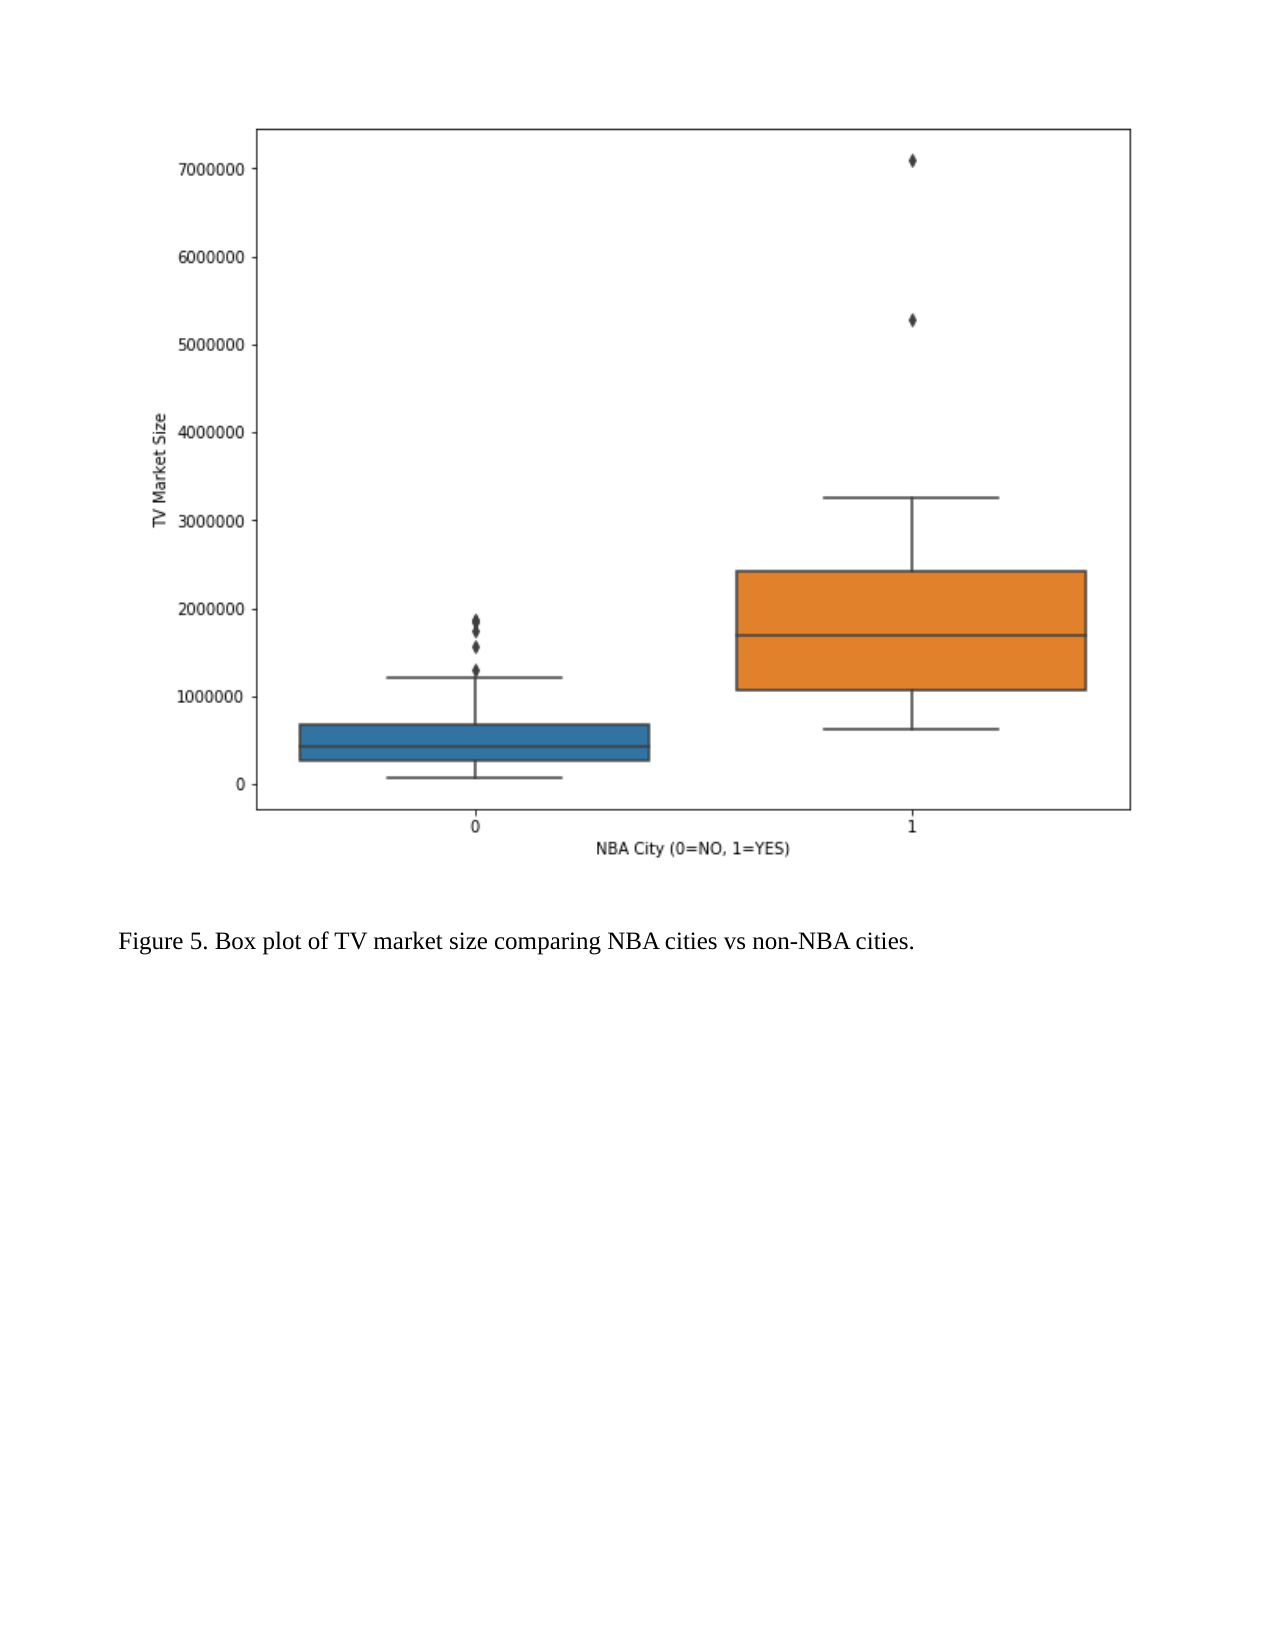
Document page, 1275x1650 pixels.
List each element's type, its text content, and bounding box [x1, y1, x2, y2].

picture [128, 118, 1147, 875]
text Figure 5. Box plot of TV market size comparing NBA cities vs non-NBA cities. [118, 926, 1157, 955]
